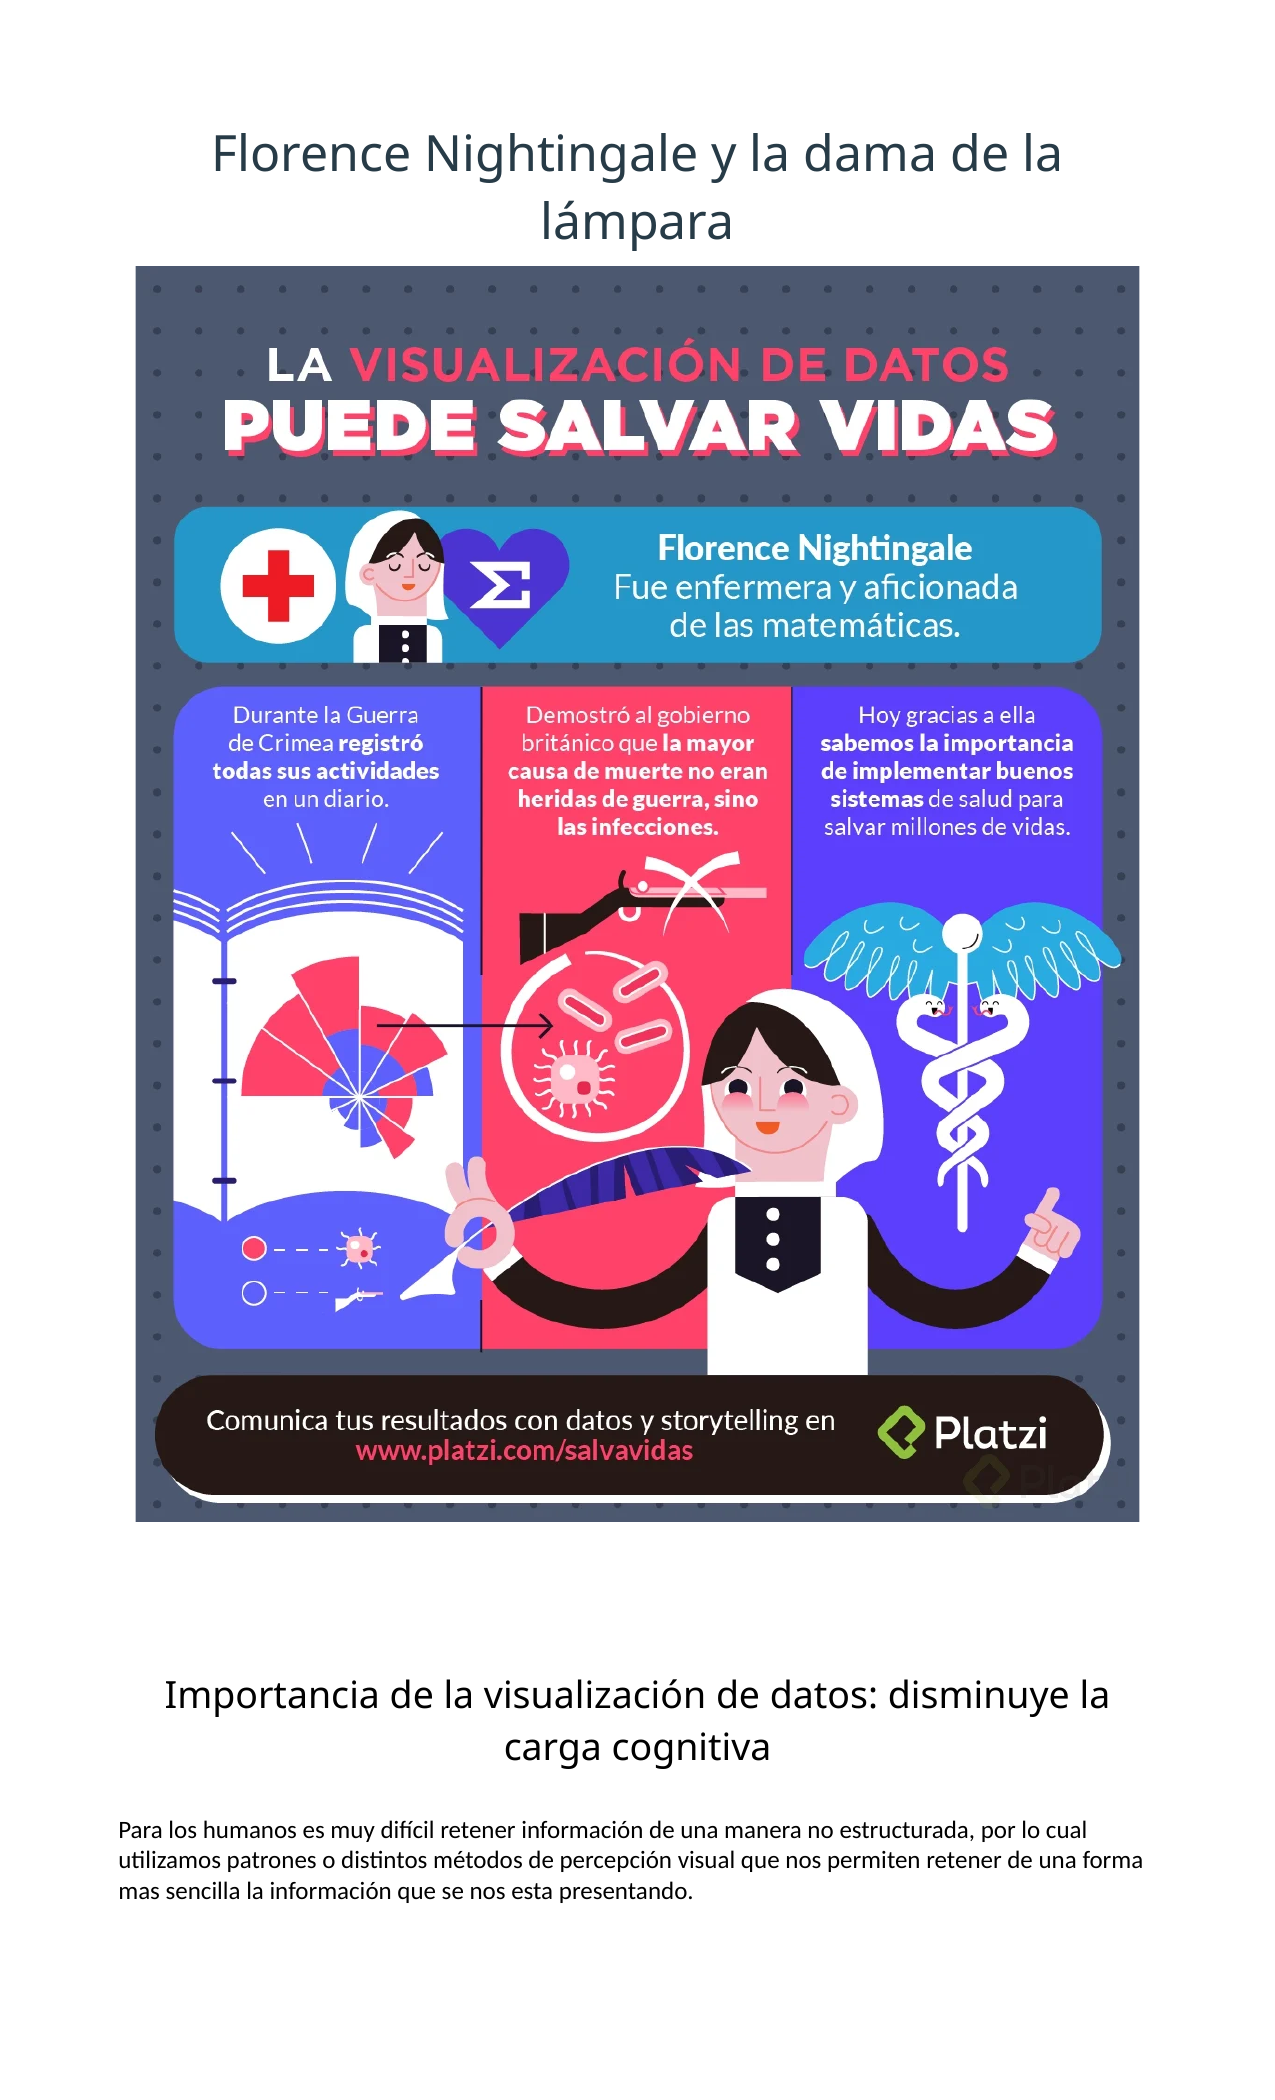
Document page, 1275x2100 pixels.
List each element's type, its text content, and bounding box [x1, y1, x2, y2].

subtitle Importancia de la visualización de datos: disminuye la carga cognitiva [118, 1669, 1157, 1771]
picture [135, 266, 1140, 1522]
text Para los humanos es muy difícil retener información de una manera no estructurada, por lo cual utilizamos patrones o distintos métodos de percepción visual que nos permiten retener de una forma mas sencilla la información que se nos esta presentando. [118, 1814, 1157, 1906]
subtitle Florence Nightingale y la dama de la lámpara [118, 118, 1157, 254]
